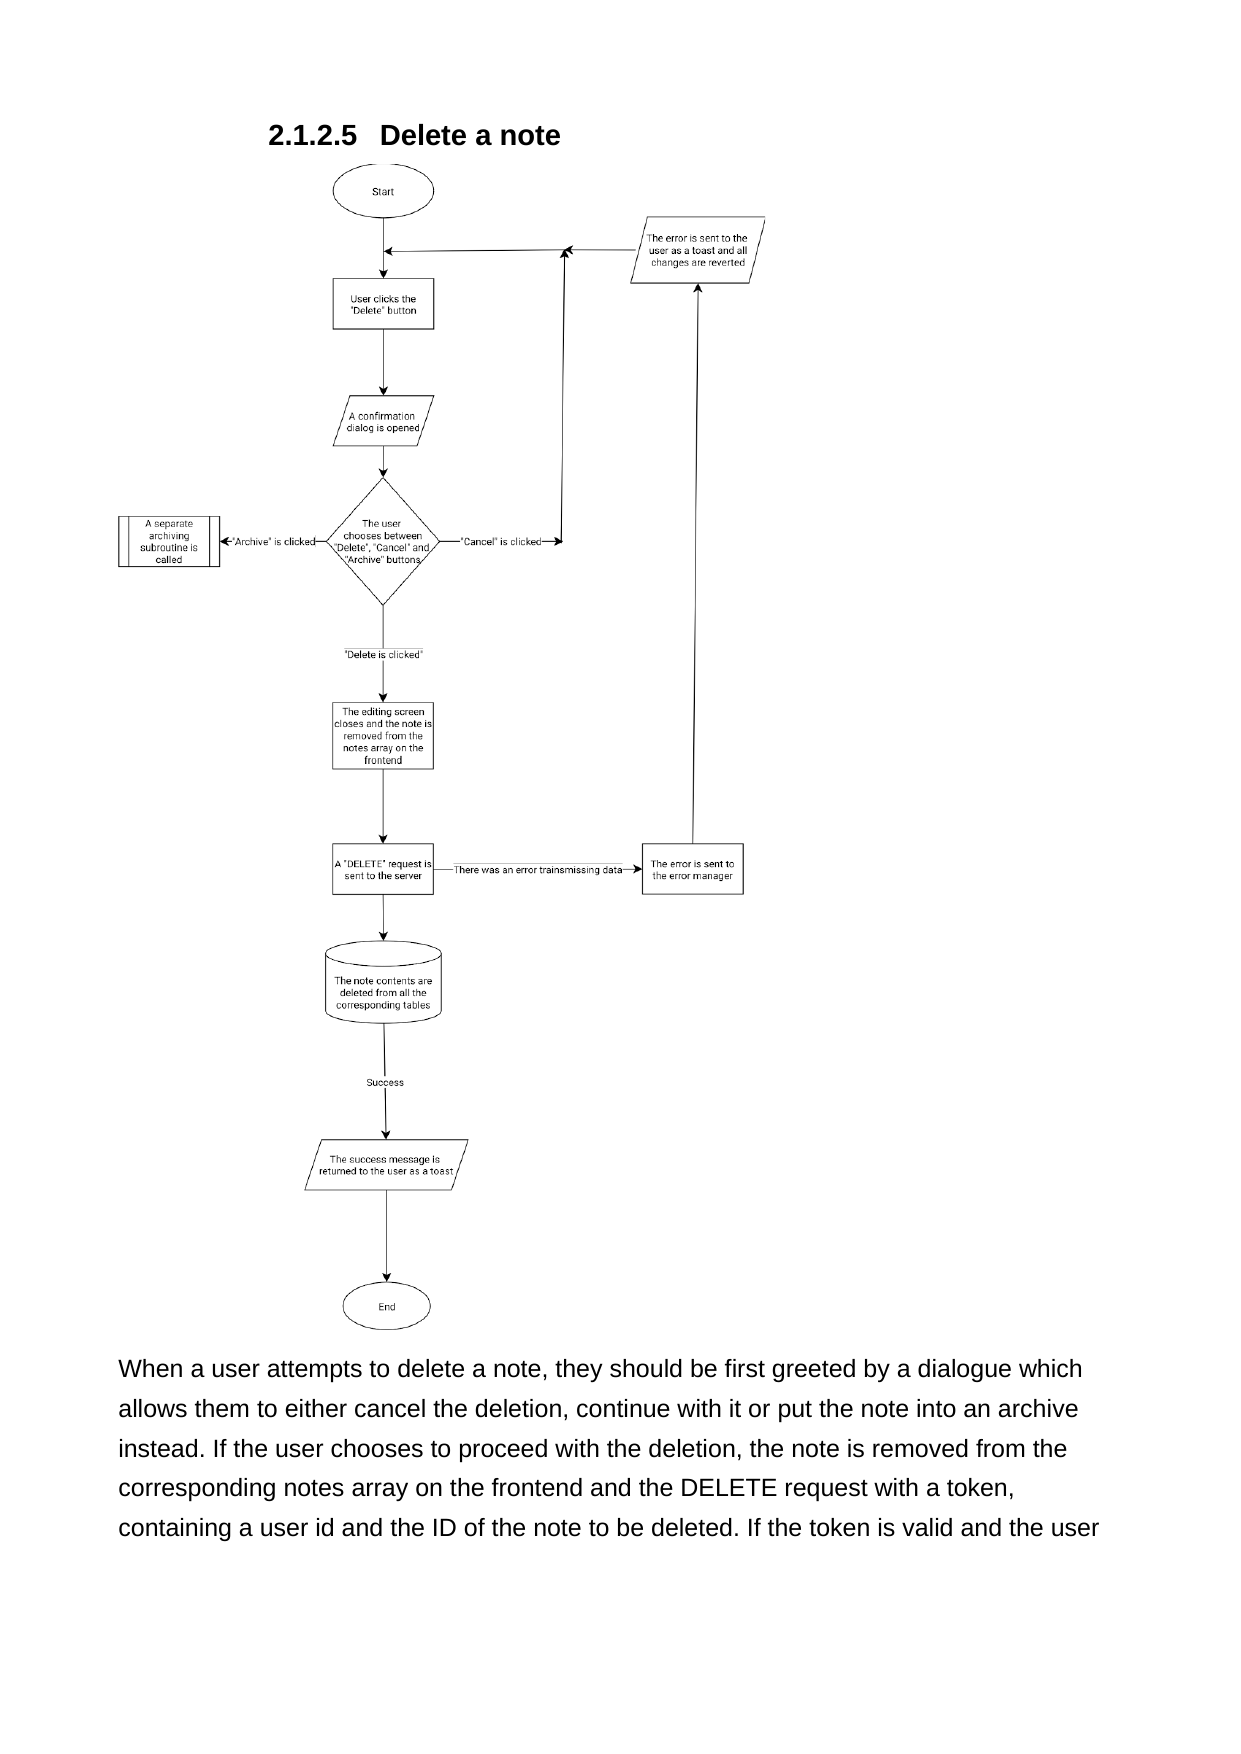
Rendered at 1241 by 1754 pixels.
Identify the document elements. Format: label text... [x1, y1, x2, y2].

subtitle Delete a note [268, 118, 1122, 152]
picture [118, 164, 765, 1330]
list When a user attempts to delete a note, they should be first greeted by a dialogue which allows them to either cancel the deletion, continue with it or put the note into an archive instead. If the user chooses to proceed with the deletion, the note is removed from the corresponding notes array on the frontend and the DELETE request with a token, containing a user id and the ID of the note to be deleted. If the token is valid and the user [118, 1354, 1122, 1541]
